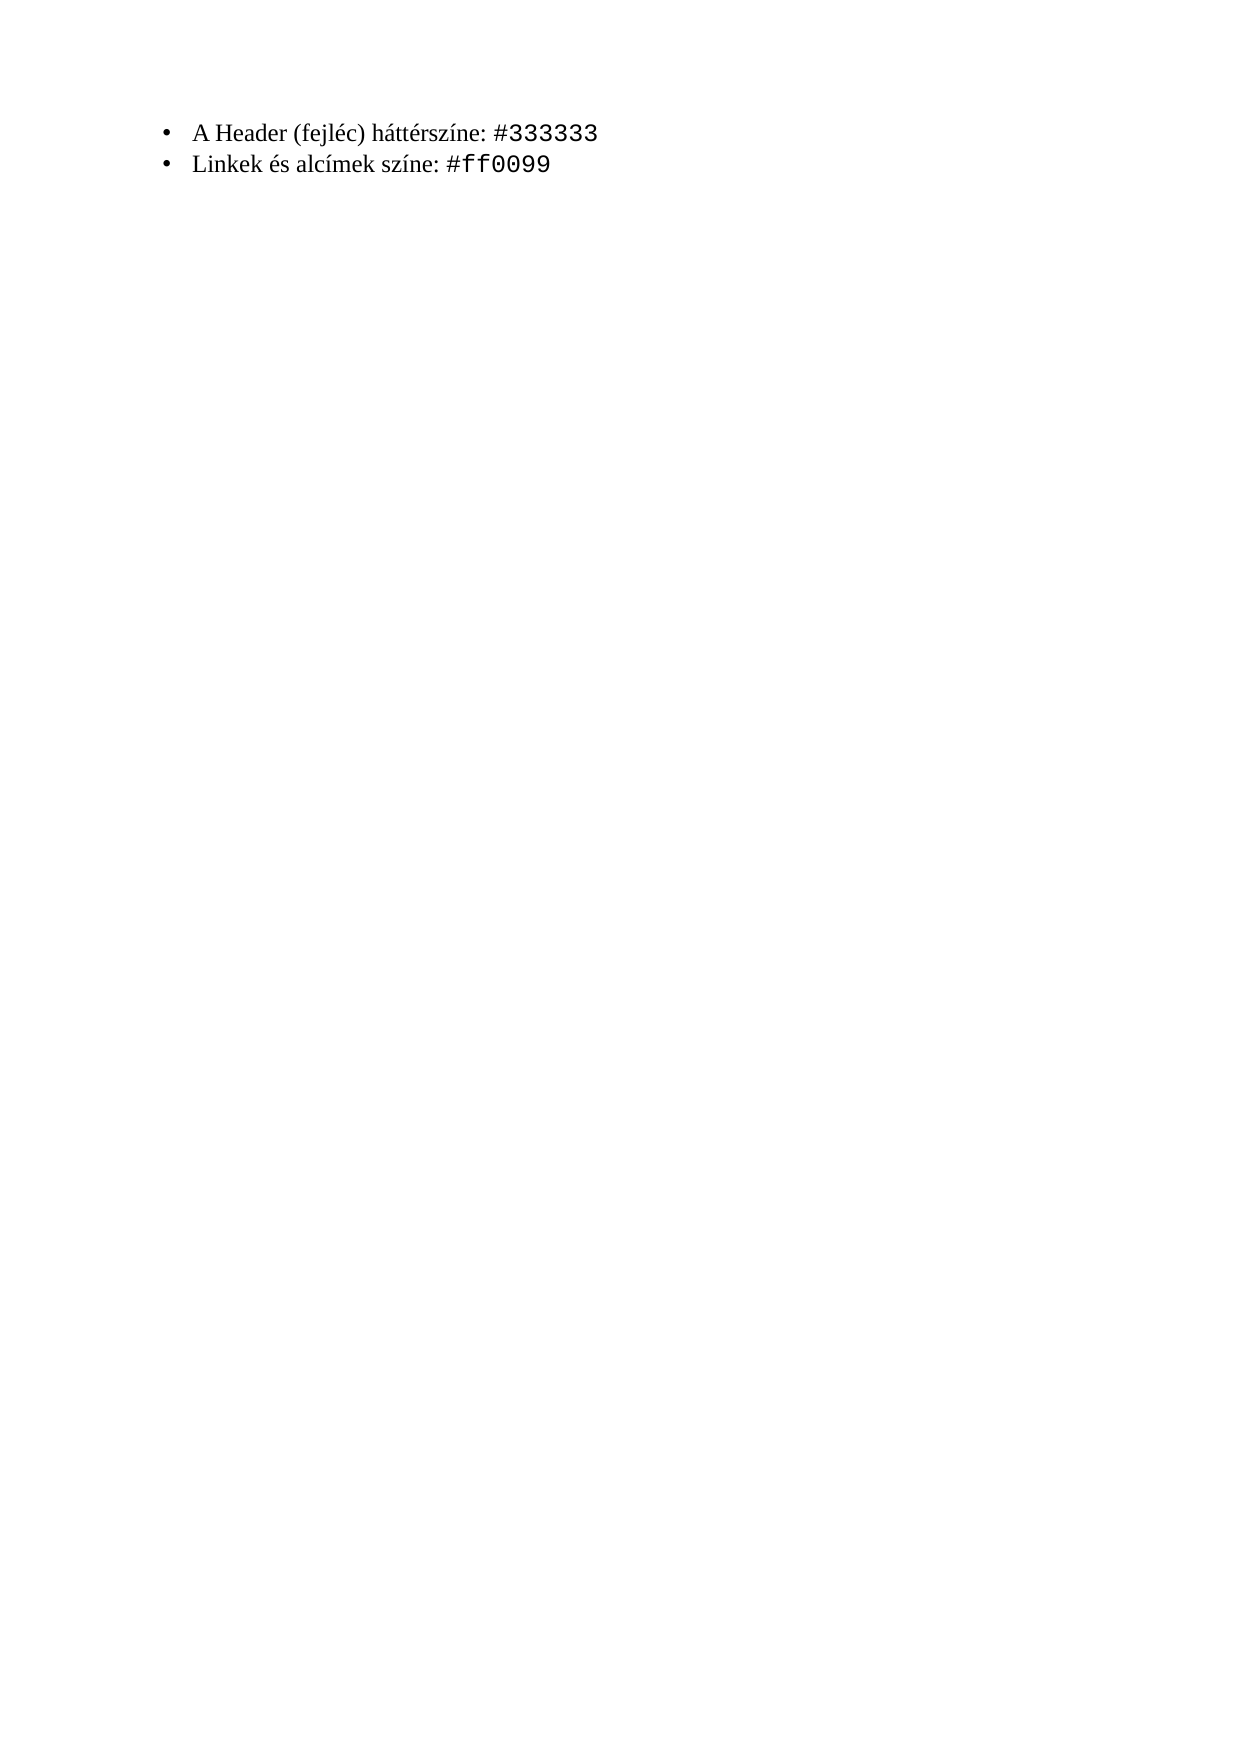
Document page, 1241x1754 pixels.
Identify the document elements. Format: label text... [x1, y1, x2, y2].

list A Header (fejléc) háttérszíne: #333333 [162, 118, 1122, 149]
list Linkek és alcímek színe: #ff0099 [162, 149, 1122, 180]
